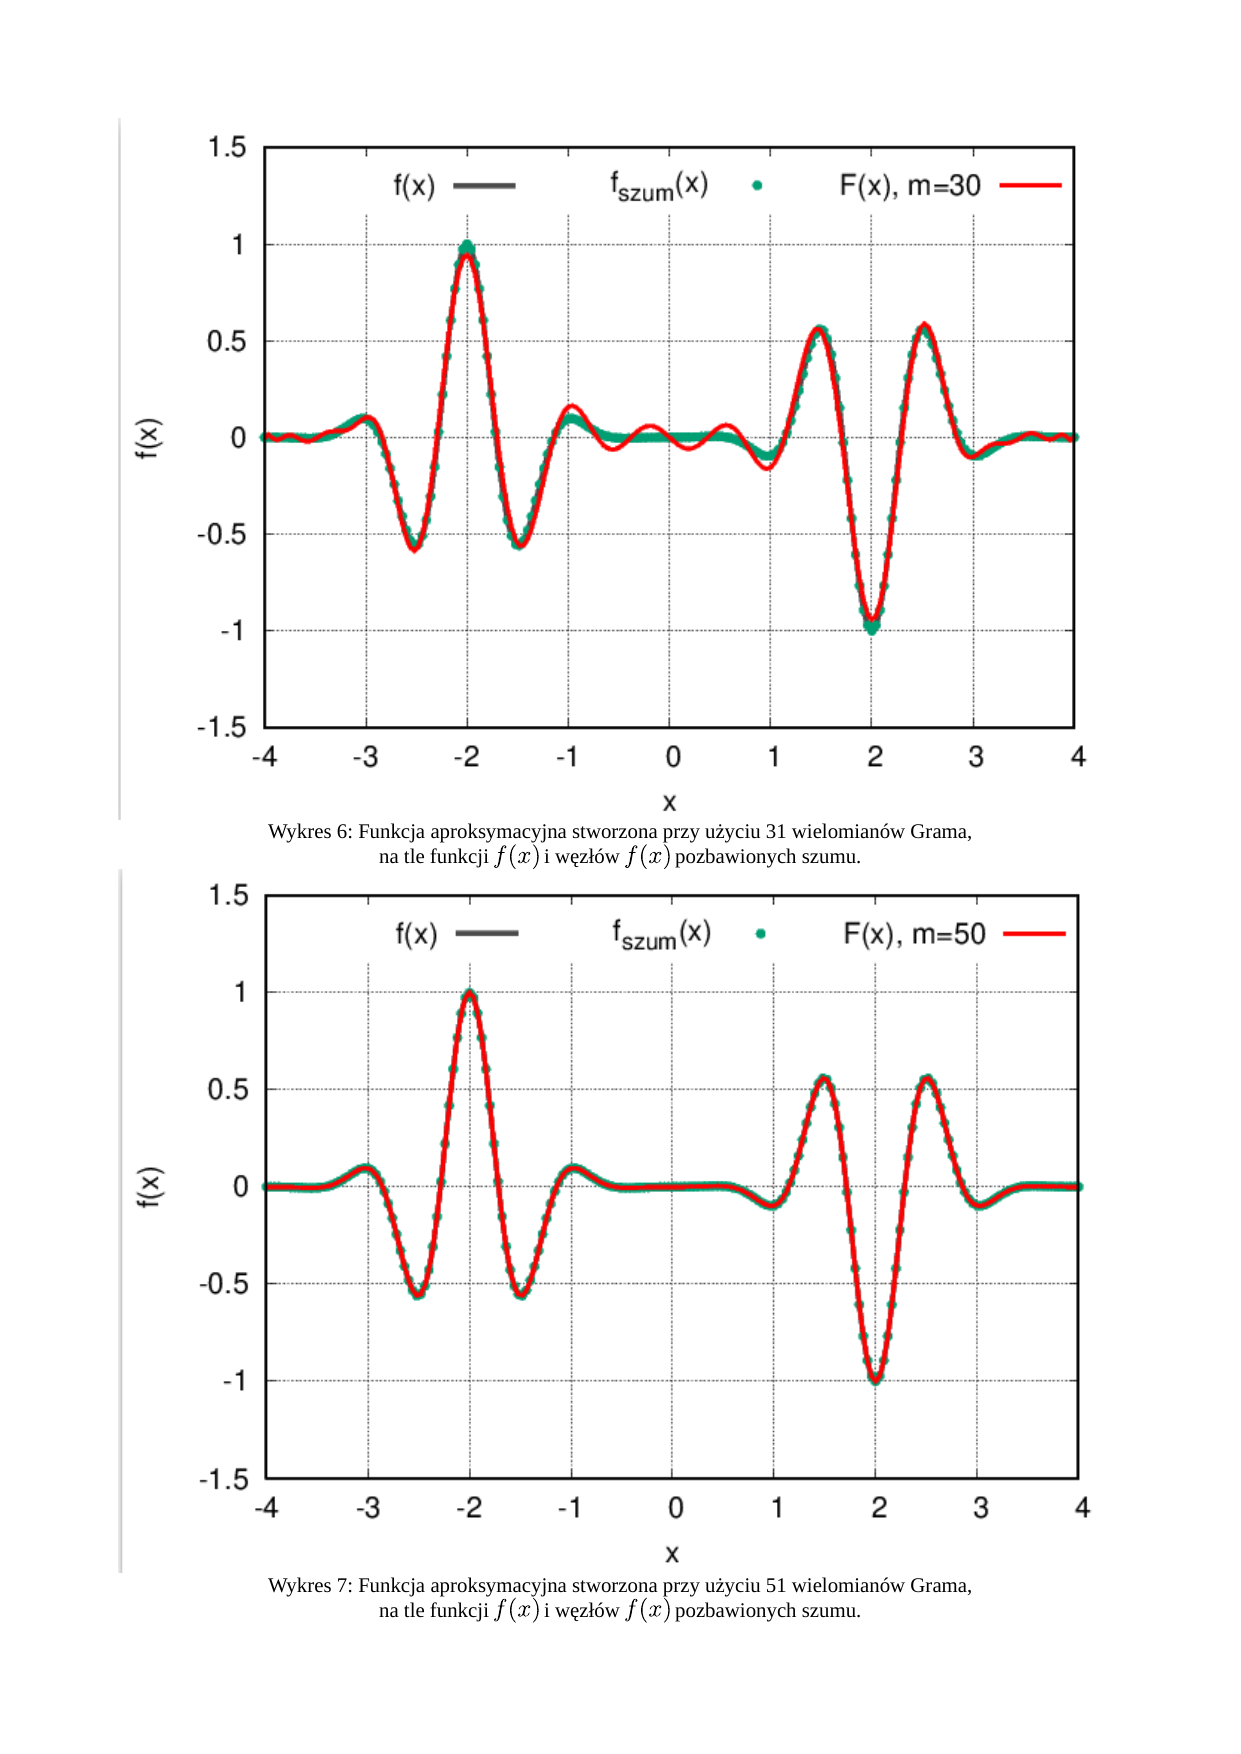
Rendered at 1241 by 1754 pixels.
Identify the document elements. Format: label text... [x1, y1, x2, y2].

picture [118, 118, 1123, 820]
text i węzłów [534, 1597, 646, 1623]
text Wykres 7: Funkcja aproksymacyjna stworzona przy użyciu 51 wielomianów Grama, [118, 1573, 1122, 1597]
picture [118, 869, 1123, 1573]
text na tle funkcji i węzłów pozbawionych szumu. [118, 843, 1122, 869]
text Wykres 6: Funkcja aproksymacyjna stworzona przy użyciu 31 wielomianów Grama, [118, 820, 1122, 843]
text na tle funkcji [118, 1597, 515, 1623]
text pozbawionych szumu. [665, 1597, 1122, 1623]
